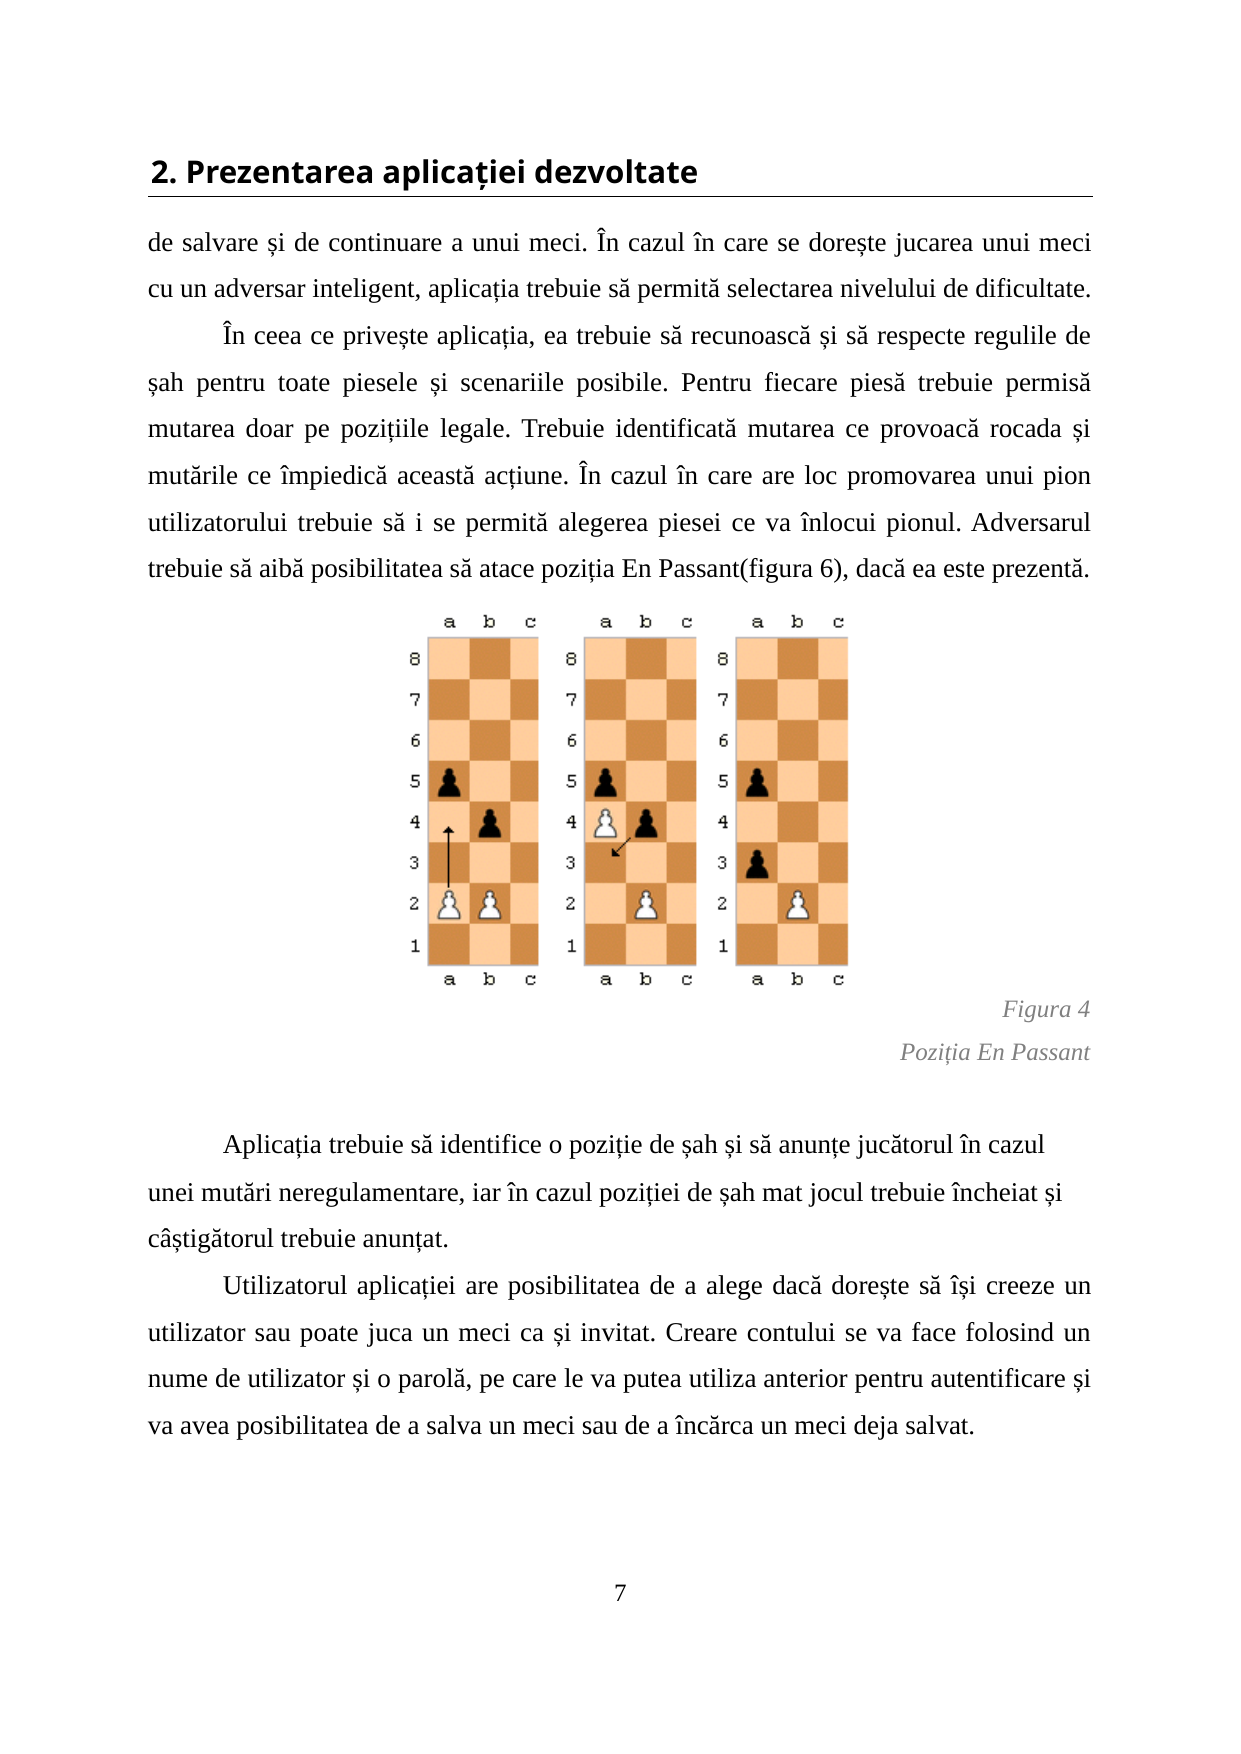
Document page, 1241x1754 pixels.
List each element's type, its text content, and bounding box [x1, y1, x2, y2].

text Poziția En Passant [148, 1037, 1093, 1066]
text de salvare și de continuare a unui meci. În cazul în care se dorește jucarea unui meci cu un adversar inteligent, aplicația trebuie să permită selectarea nivelului de dificultate. [148, 226, 1093, 303]
picture [398, 610, 867, 993]
text Aplicația trebuie să identifice o poziție de șah și să anunțe jucătorul în cazul unei mutări neregulamentare, iar în cazul poziției de șah mat jocul trebuie încheiat și câștigătorul trebuie anunțat. [148, 1127, 1093, 1253]
text Utilizatorul aplicației are posibilitatea de a alege dacă dorește să își creeze un utilizator sau poate juca un meci ca și invitat. Creare contului se va face folosind un nume de utilizator și o parolă, pe care le va putea utiliza anterior pentru autentificare și va avea posibilitatea de a salva un meci sau de a încărca un meci deja salvat. [148, 1269, 1093, 1440]
text În ceea ce privește aplicația, ea trebuie să recunoască și să respecte regulile de șah pentru toate piesele și scenariile posibile. Pentru fiecare piesă trebuie permisă mutarea doar pe pozițiile legale. Trebuie identificată mutarea ce provoacă rocada și mutările ce împiedică această acțiune. În cazul în care are loc promovarea unui pion utilizatorului trebuie să i se permită alegerea piesei ce va înlocui pionul. Adversarul trebuie să aibă posibilitatea să atace poziția En Passant(figura 6), dacă ea este prezentă. [148, 319, 1093, 583]
text Figura 4 [148, 994, 1093, 1022]
